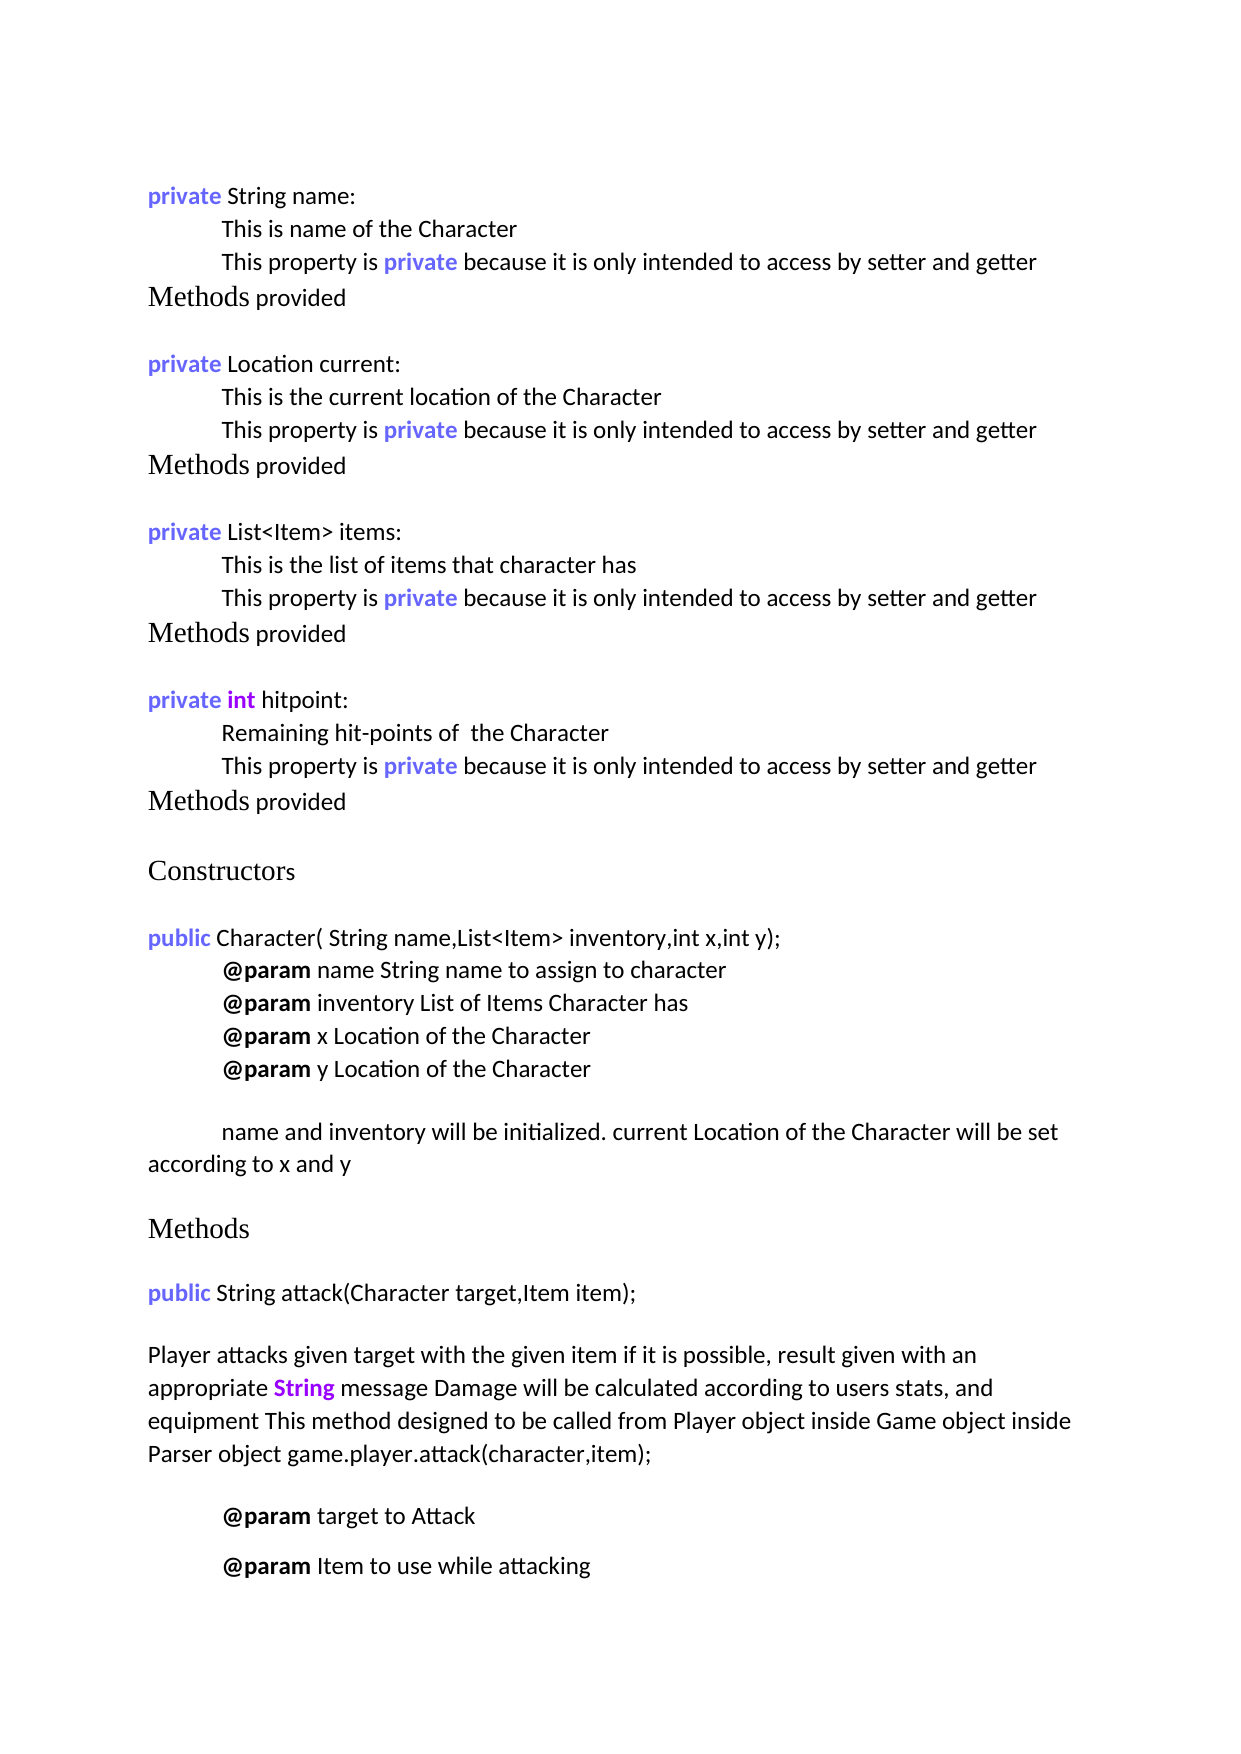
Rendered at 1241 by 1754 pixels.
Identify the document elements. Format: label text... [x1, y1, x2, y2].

text This is the current location of the Character [148, 381, 1093, 412]
text @param Item to use while attacking [148, 1550, 1093, 1580]
text private String name: [148, 181, 1093, 211]
text This property is private because it is only intended to access by setter and getter Methods provided [148, 750, 1093, 817]
text @param inventory List of Items Character has [148, 987, 1093, 1018]
text This is name of the Character [148, 213, 1093, 244]
text This property is private because it is only intended to access by setter and getter Methods provided [148, 414, 1093, 481]
text Player attacks given target with the given item if it is possible, result given with an appropriate String message Damage will be calculated according to users stats, and equipment This method designed to be called from Player object inside Game object inside Parser object game.player.attack(character,item); [148, 1339, 1093, 1468]
text Constructors [148, 853, 1093, 886]
text This is the list of items that character has [148, 549, 1093, 580]
text Methods [148, 1211, 1093, 1244]
text @param y Location of the Character [148, 1053, 1093, 1084]
text name and inventory will be initialized. current Location of the Character will be set according to x and y [148, 1116, 1093, 1179]
text Remaining hit-points of the Character [148, 717, 1093, 748]
text @param name String name to assign to character [148, 954, 1093, 985]
text private Location current: [148, 348, 1093, 379]
text private int hitpoint: [148, 684, 1093, 715]
text public String attack(Character target,Item item); [148, 1277, 1093, 1307]
text @param x Location of the Character [148, 1020, 1093, 1051]
text @param target to Attack [148, 1500, 1093, 1531]
text This property is private because it is only intended to access by setter and getter Methods provided [148, 246, 1093, 313]
text This property is private because it is only intended to access by setter and getter Methods provided [148, 582, 1093, 649]
text public Character( String name,List<Item> inventory,int x,int y); [148, 922, 1093, 952]
text private List<Item> items: [148, 517, 1093, 547]
